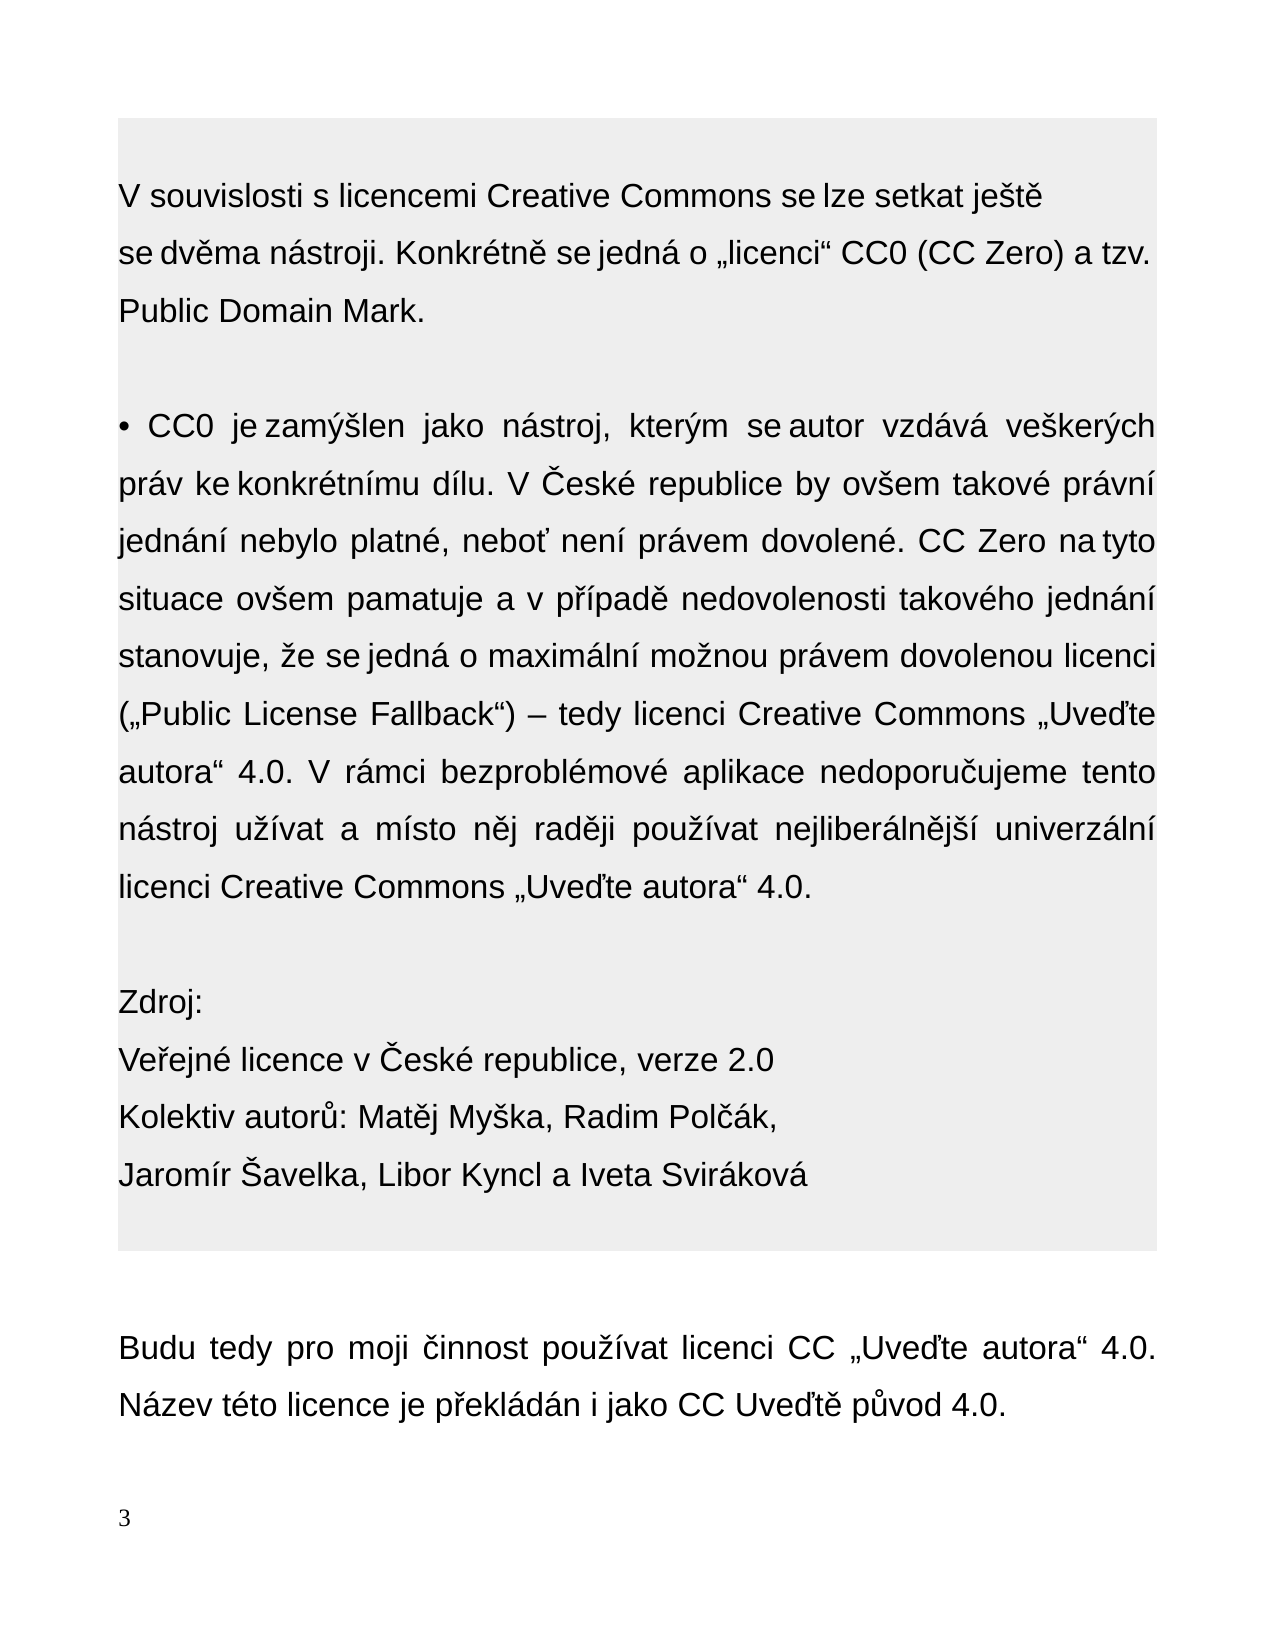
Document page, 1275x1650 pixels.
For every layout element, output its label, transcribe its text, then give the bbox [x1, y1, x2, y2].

text Jaromír Šavelka, Libor Kyncl a Iveta Sviráková [118, 1155, 1157, 1251]
text Zdroj: [118, 982, 1157, 1021]
text V souvislosti s licencemi Creative Commons se lze setkat ještě se dvěma nástroji. Konkrétně se jedná o „licenci“ CC0 (CC Zero) a tzv. Public Domain Mark. [118, 176, 1157, 329]
text Budu tedy pro moji činnost používat licenci CC „Uveďte autora“ 4.0. Název této licence je překládán i jako CC Uveďtě původ 4.0. [118, 1328, 1157, 1424]
text • CC0 je zamýšlen jako nástroj, kterým se autor vzdává veškerých práv ke konkrétnímu dílu. V České republice by ovšem takové právní jednání nebylo platné, neboť není právem dovolené. CC Zero na tyto situace ovšem pamatuje a v případě nedovolenosti takového jednání stanovuje, že se jedná o maximální možnou právem dovolenou licenci („Public License Fallback“) – tedy licenci Creative Commons „Uveďte autora“ 4.0. V rámci bezproblémové aplikace nedoporučujeme tento nástroj užívat a místo něj raději používat nejliberálnější univerzální licenci Creative Commons „Uveďte autora“ 4.0. [118, 406, 1157, 905]
text Kolektiv autorů: Matěj Myška, Radim Polčák, [118, 1097, 1157, 1136]
text Veřejné licence v České republice, verze 2.0 [118, 1040, 1157, 1078]
